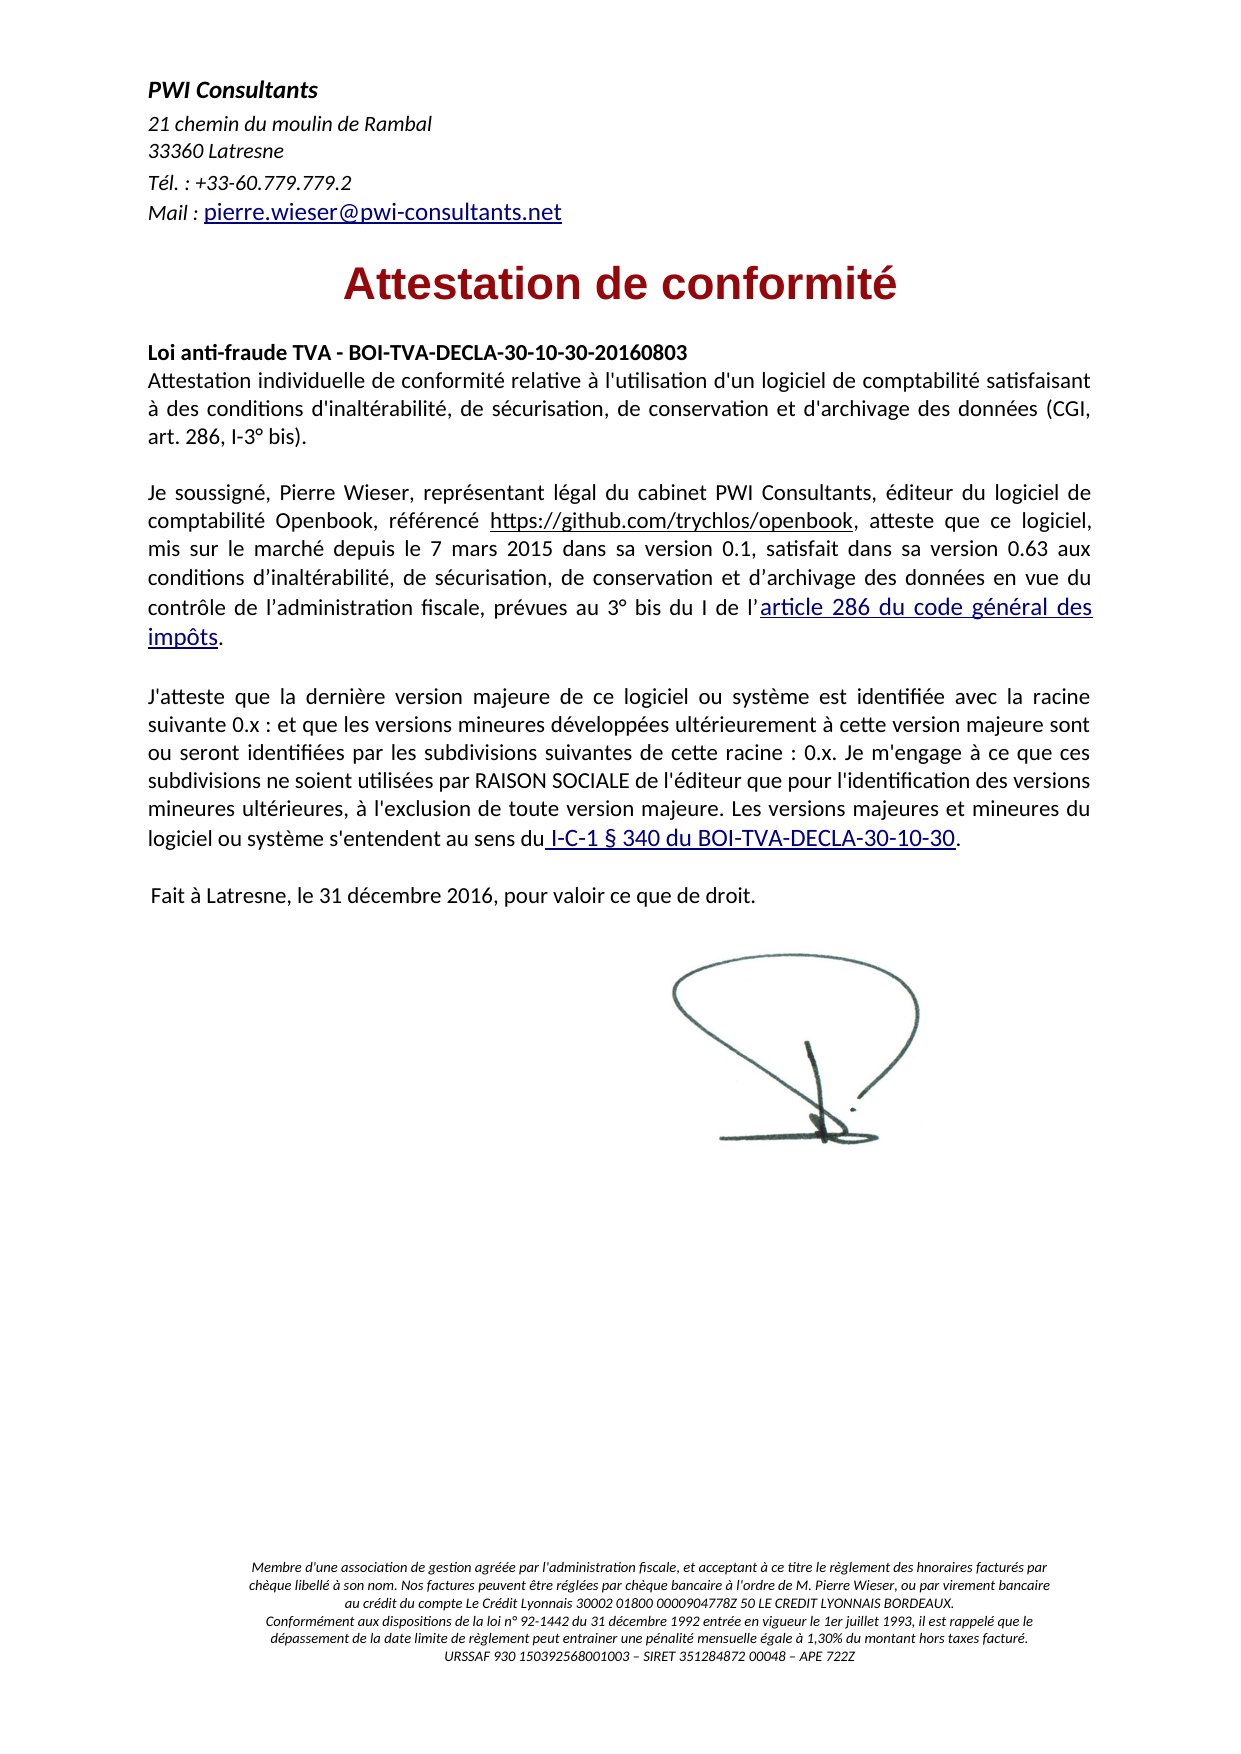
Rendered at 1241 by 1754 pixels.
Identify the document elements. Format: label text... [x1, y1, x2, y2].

text 33360 Latresne [148, 137, 1093, 164]
text Attestation individuelle de conformité relative à l'utilisation d'un logiciel de comptabilité satisfaisant à des conditions d'inaltérabilité, de sécurisation, de conservation et d'archivage des données (CGI, art. 286, I-3° bis). [148, 366, 1093, 451]
text Je soussigné, Pierre Wieser, représentant légal du cabinet PWI Consultants, éditeur du logiciel de comptabilité Openbook, référencé https://github.com/trychlos/openbook, atteste que ce logiciel, mis sur le marché depuis le 7 mars 2015 dans sa version 0.1, satisfait dans sa version 0.63 aux conditions d’inaltérabilité, de sécurisation, de conservation et d’archivage des données en vue du contrôle de l’administration fiscale, prévues au 3° bis du I de l’article 286 du code général des impôts. [148, 478, 1093, 652]
text Fait à Latresne, le 31 décembre 2016, pour valoir ce que de droit. [151, 881, 1093, 909]
picture [662, 946, 928, 1152]
subtitle Attestation de conformité [148, 256, 1093, 309]
text 21 chemin du moulin de Rambal [148, 110, 1093, 137]
text Tél. : +33-60.779.779.2 [148, 169, 1093, 196]
text J'atteste que la dernière version majeure de ce logiciel ou système est identifiée avec la racine suivante 0.x : et que les versions mineures développées ultérieurement à cette version majeure sont ou seront identifiées par les subdivisions suivantes de cette racine : 0.x. Je m'engage à ce que ces subdivisions ne soient utilisées par RAISON SOCIALE de l'éditeur que pour l'identification des versions mineures ultérieures, à l'exclusion de toute version majeure. Les versions majeures et mineures du logiciel ou système s'entendent au sens du I-C-1 § 340 du BOI-TVA-DECLA-30-10-30. [148, 682, 1093, 853]
text Mail : pierre.wieser@pwi-consultants.net [148, 196, 1093, 227]
text PWI Consultants [148, 74, 1093, 104]
text Loi anti-fraude TVA - BOI-TVA-DECLA-30-10-30-20160803 [148, 338, 1093, 366]
